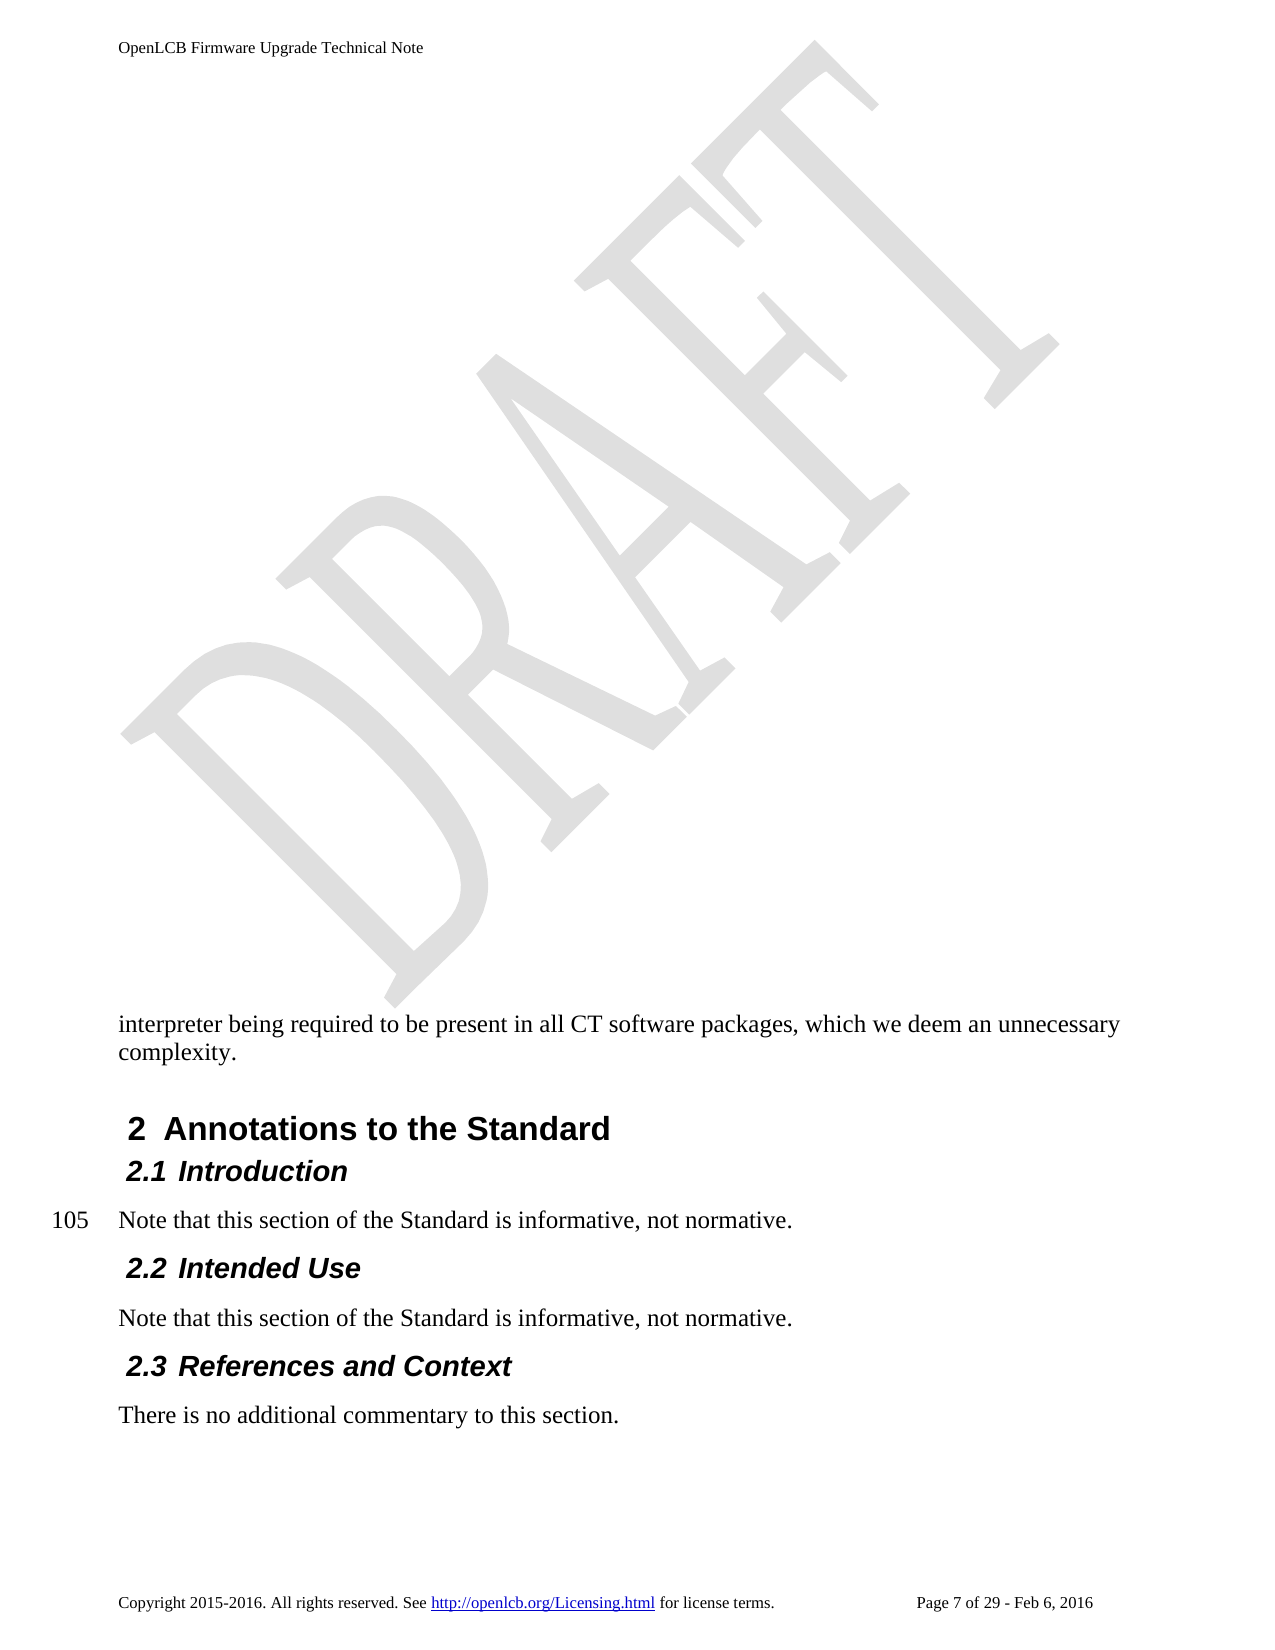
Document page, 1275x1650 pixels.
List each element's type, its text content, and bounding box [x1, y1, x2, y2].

subtitle Introduction [118, 1154, 1157, 1187]
text interpreter being required to be present in all CT software packages, which we deem an unnecessary complexity. [118, 150, 1157, 1066]
text There is no additional commentary to this section. [118, 1400, 1157, 1429]
subtitle Intended Use [118, 1251, 1157, 1285]
text Note that this section of the Standard is informative, not normative. [118, 1205, 1157, 1234]
subtitle References and Context [118, 1349, 1157, 1383]
subtitle Annotations to the Standard [118, 1109, 1157, 1147]
text Note that this section of the Standard is informative, not normative. [118, 1303, 1157, 1331]
